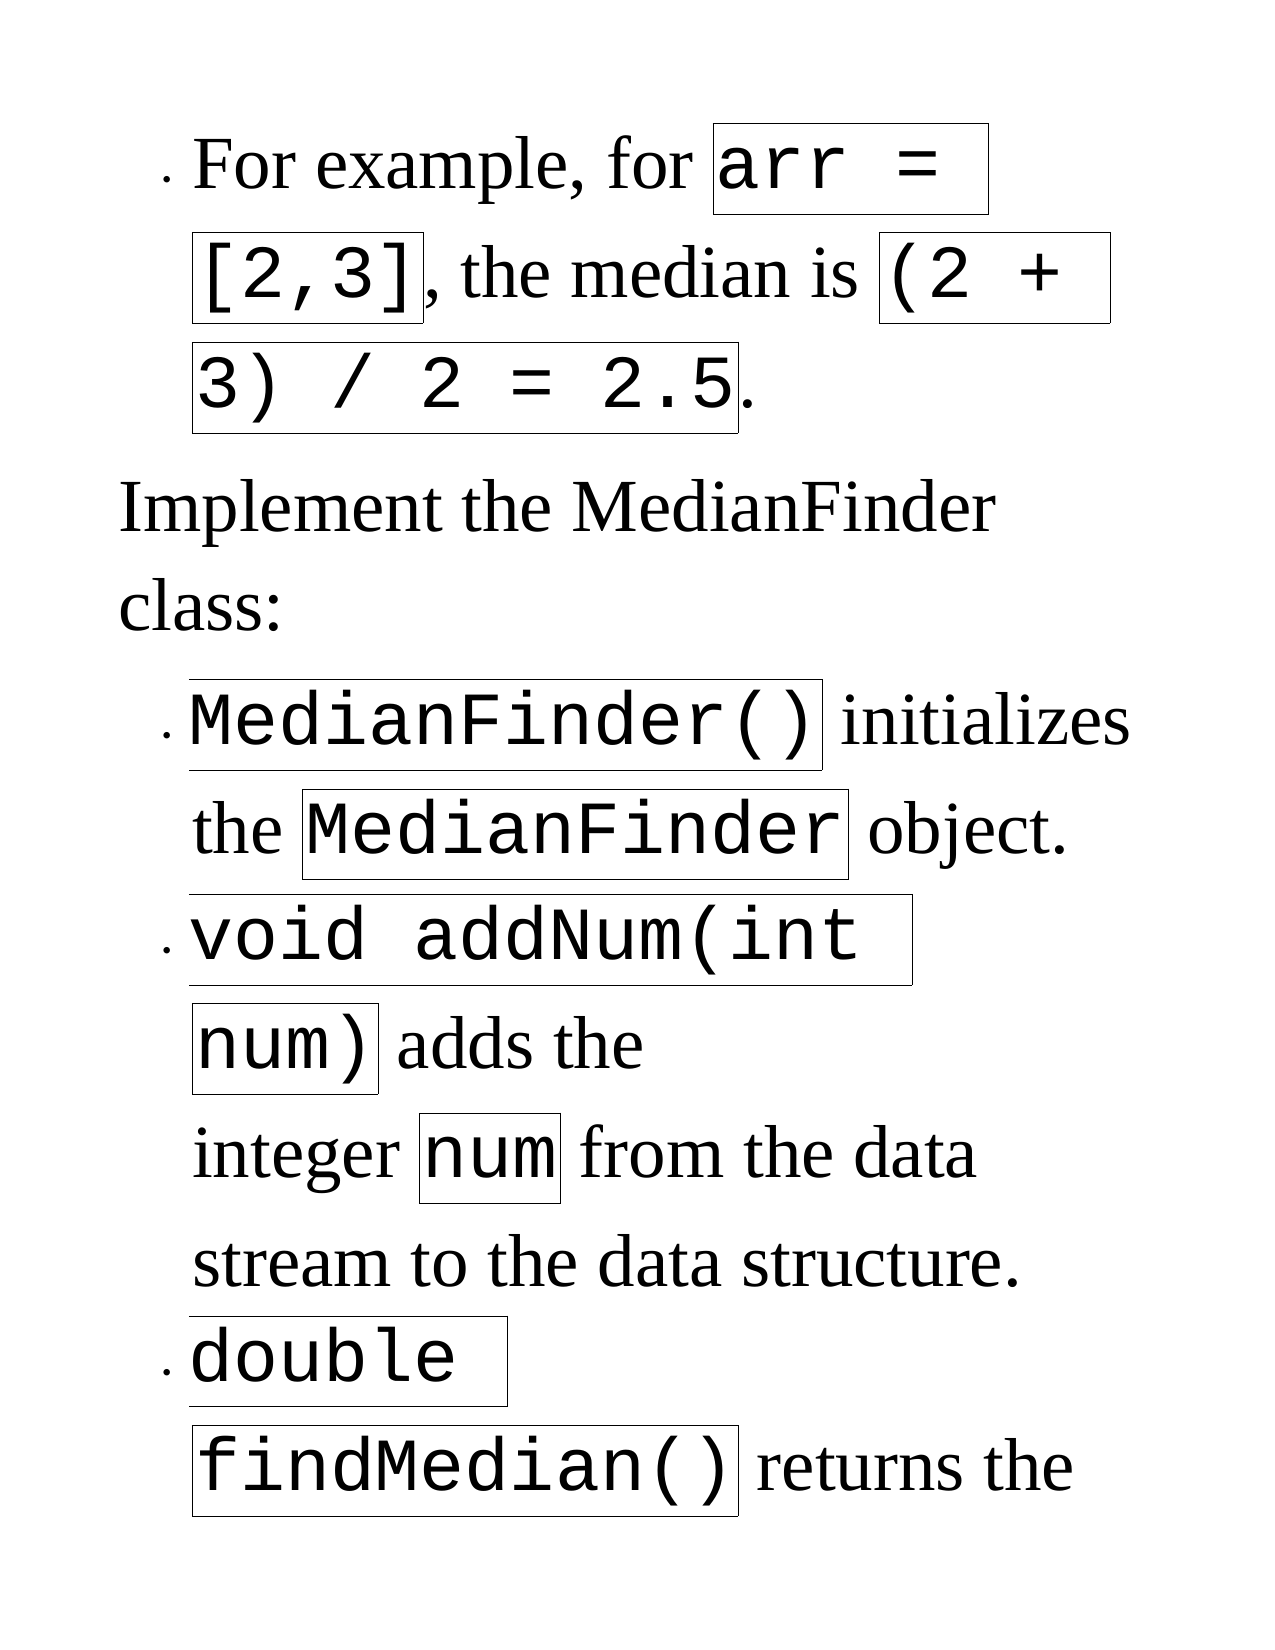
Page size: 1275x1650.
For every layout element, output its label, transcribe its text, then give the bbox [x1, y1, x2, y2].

list MedianFinder() initializes the MedianFinder object. [162, 674, 1157, 879]
list void addNum(int num) adds the integer num from the data stream to the data structure. [162, 894, 1157, 1303]
list double findMedian() returns the [162, 1316, 1157, 1516]
text Implement the MedianFinder class: [118, 461, 1157, 647]
list For example, for arr = [2,3], the median is (2 + 3) / 2 = 2.5. [162, 118, 1157, 433]
